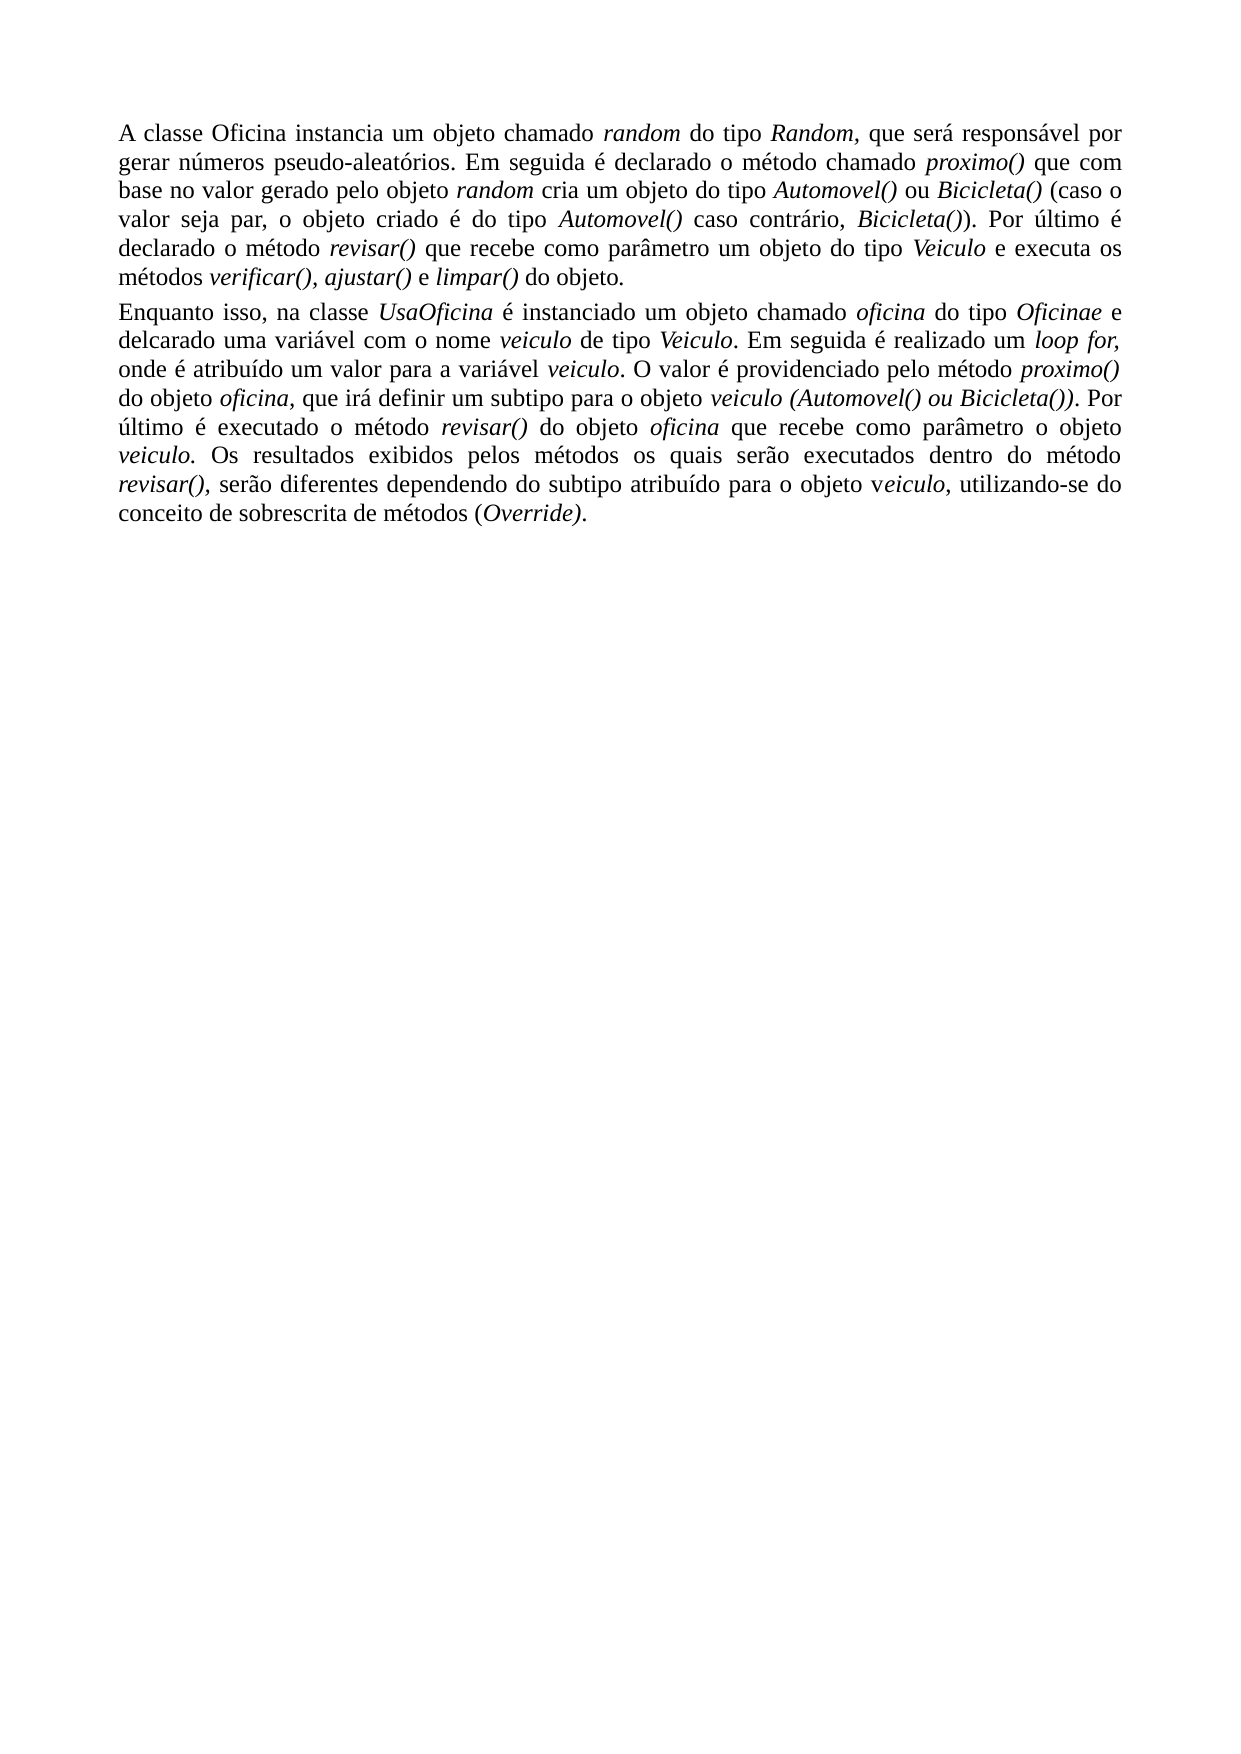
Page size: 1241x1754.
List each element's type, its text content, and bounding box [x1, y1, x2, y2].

text Enquanto isso, na classe UsaOficina é instanciado um objeto chamado oficina do tipo Oficinae e delcarado uma variável com o nome veiculo de tipo Veiculo. Em seguida é realizado um loop for, onde é atribuído um valor para a variável veiculo. O valor é providenciado pelo método proximo() do objeto oficina, que irá definir um subtipo para o objeto veiculo (Automovel() ou Bicicleta()). Por último é executado o método revisar() do objeto oficina que recebe como parâmetro o objeto veiculo. Os resultados exibidos pelos métodos os quais serão executados dentro do método revisar(), serão diferentes dependendo do subtipo atribuído para o objeto veiculo, utilizando-se do conceito de sobrescrita de métodos (Override). [118, 297, 1122, 527]
text A classe Oficina instancia um objeto chamado random do tipo Random, que será responsável por gerar números pseudo-aleatórios. Em seguida é declarado o método chamado proximo() que com base no valor gerado pelo objeto random cria um objeto do tipo Automovel() ou Bicicleta() (caso o valor seja par, o objeto criado é do tipo Automovel() caso contrário, Bicicleta()). Por último é declarado o método revisar() que recebe como parâmetro um objeto do tipo Veiculo e executa os métodos verificar(), ajustar() e limpar() do objeto. [118, 118, 1122, 291]
